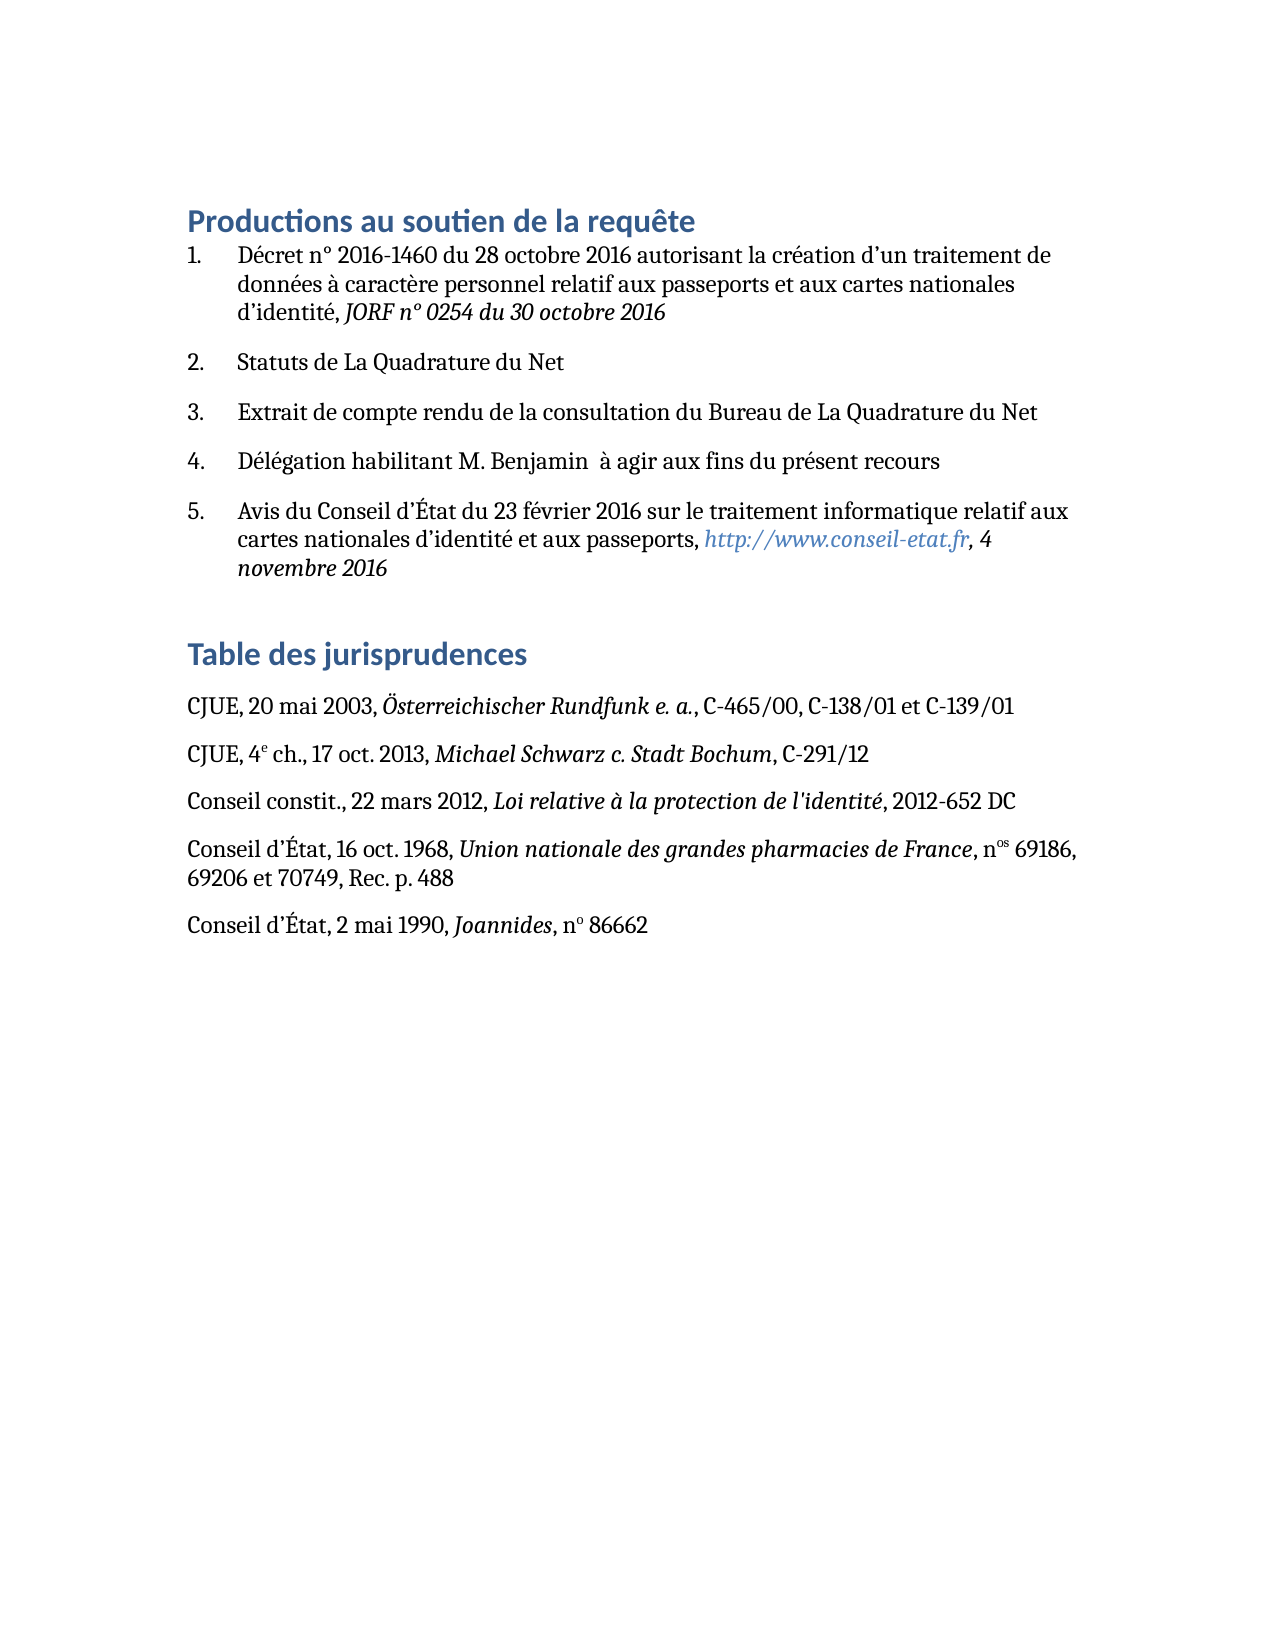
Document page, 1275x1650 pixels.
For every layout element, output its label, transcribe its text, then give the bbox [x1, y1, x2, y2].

text Conseil d’État, 16 oct. 1968, Union nationale des grandes pharmacies de France, nos 69186, 69206 et 70749, Rec. p. 488 [187, 835, 1087, 892]
list Décret n° 2016-1460 du 28 octobre 2016 autorisant la création d’un traitement de données à caractère personnel relatif aux passeports et aux cartes nationales d’identité, JORF n° 0254 du 30 octobre 2016 [187, 241, 1087, 327]
subtitle Table des jurisprudences [187, 633, 1087, 673]
text CJUE, 20 mai 2003, Österreichischer Rundfunk e. a., C-465/00, C-138/01 et C-139/01 [187, 692, 1087, 721]
list Avis du Conseil d’État du 23 février 2016 sur le traitement informatique relatif aux cartes nationales d’identité et aux passeports, http://www.conseil-etat.fr, 4 novembre 2016 [187, 497, 1087, 583]
text Conseil constit., 22 mars 2012, Loi relative à la protection de l'identité, 2012-652 DC [187, 787, 1087, 816]
list Statuts de La Quadrature du Net [187, 348, 1087, 377]
list Délégation habilitant M. Benjamin à agir aux fins du présent recours [187, 447, 1087, 476]
subtitle Productions au soutien de la requête [187, 200, 1087, 241]
list Extrait de compte rendu de la consultation du Bureau de La Quadrature du Net [187, 397, 1087, 426]
text Conseil d’État, 2 mai 1990, Joannides, no 86662 [187, 911, 1087, 940]
text CJUE, 4e ch., 17 oct. 2013, Michael Schwarz c. Stadt Bochum, C-291/12 [187, 740, 1087, 768]
